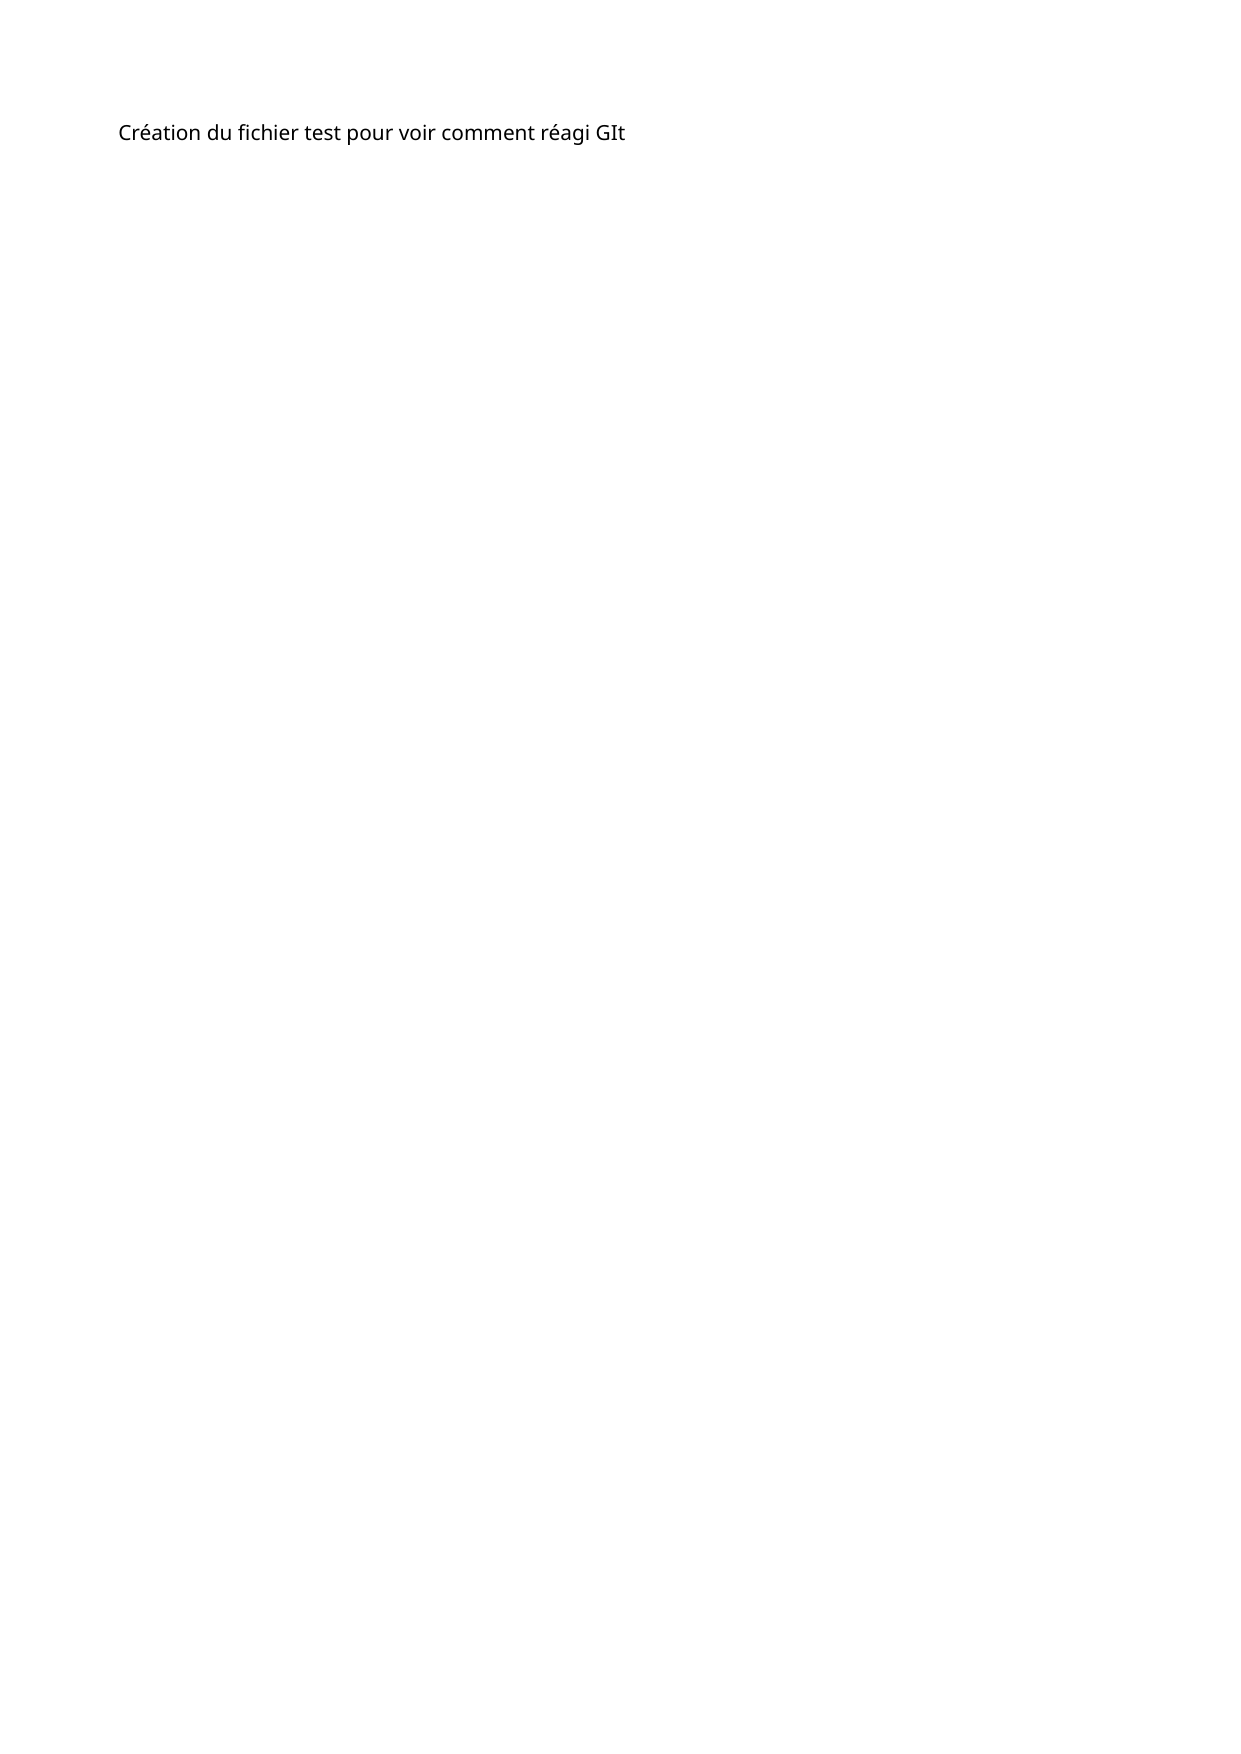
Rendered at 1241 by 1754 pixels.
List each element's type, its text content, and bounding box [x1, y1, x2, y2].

text Création du fichier test pour voir comment réagi GIt [118, 118, 1122, 147]
